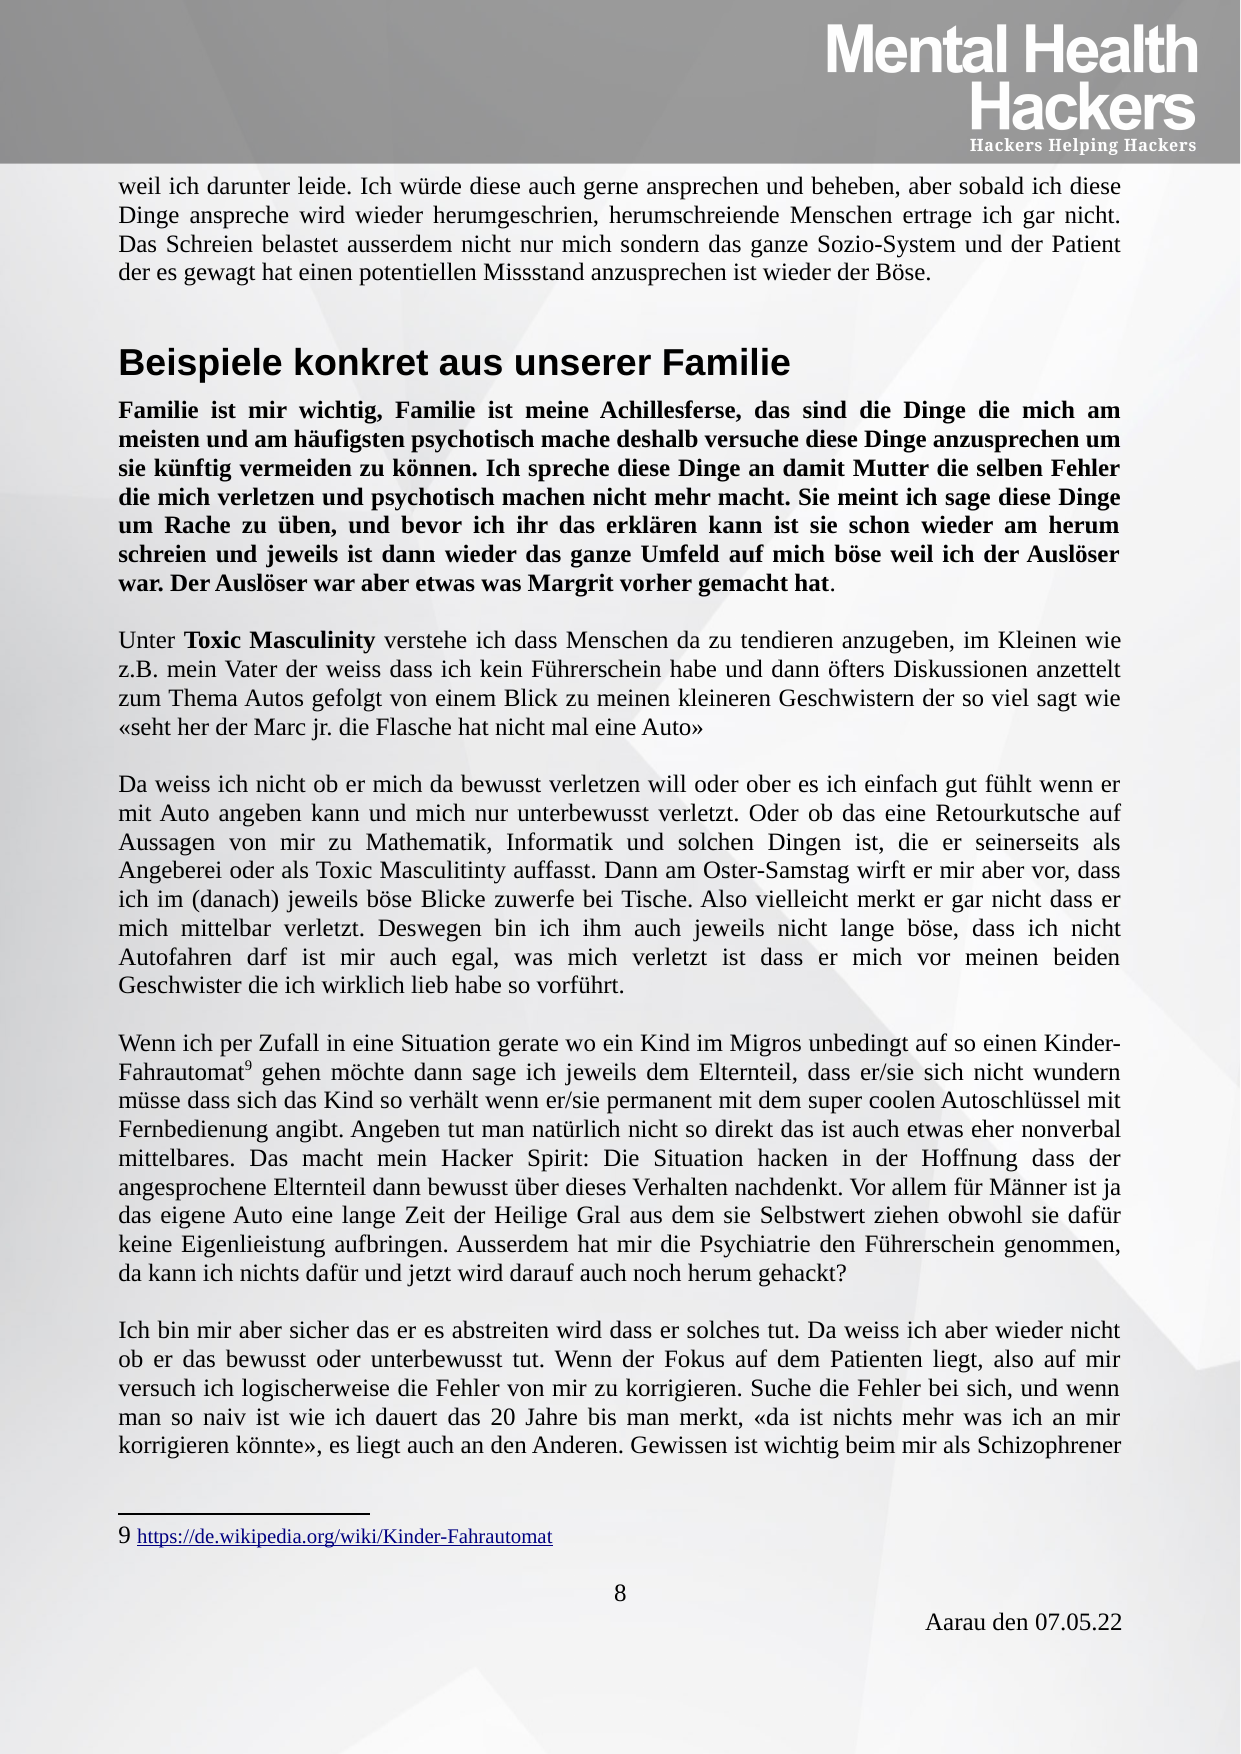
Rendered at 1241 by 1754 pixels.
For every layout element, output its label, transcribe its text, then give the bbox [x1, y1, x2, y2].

text https://de.wikipedia.org/wiki/Kinder-Fahrautomat [118, 1520, 1122, 1549]
text weil ich darunter leide. Ich würde diese auch gerne ansprechen und beheben, aber sobald ich diese Dinge anspreche wird wieder herumgeschrien, herumschreiende Menschen ertrage ich gar nicht. Das Schreien belastet ausserdem nicht nur mich sondern das ganze Sozio-System und der Patient der es gewagt hat einen potentiellen Missstand anzusprechen ist wieder der Böse. [118, 171, 1122, 286]
text Unter Toxic Masculinity verstehe ich dass Menschen da zu tendieren anzugeben, im Kleinen wie z.B. mein Vater der weiss dass ich kein Führerschein habe und dann öfters Diskussionen anzettelt zum Thema Autos gefolgt von einem Blick zu meinen kleineren Geschwistern der so viel sagt wie «seht her der Marc jr. die Flasche hat nicht mal eine Auto» [118, 626, 1122, 741]
text Ich bin mir aber sicher das er es abstreiten wird dass er solches tut. Da weiss ich aber wieder nicht ob er das bewusst oder unterbewusst tut. Wenn der Fokus auf dem Patienten liegt, also auf mir versuch ich logischerweise die Fehler von mir zu korrigieren. Suche die Fehler bei sich, und wenn man so naiv ist wie ich dauert das 20 Jahre bis man merkt, «da ist nichts mehr was ich an mir korrigieren könnte», es liegt auch an den Anderen. Gewissen ist wichtig beim mir als Schizophrener [118, 1316, 1122, 1459]
subtitle Beispiele konkret aus unserer Familie [118, 340, 1122, 383]
text Wenn ich per Zufall in eine Situation gerate wo ein Kind im Migros unbedingt auf so einen Kinder-Fahrautomat gehen möchte dann sage ich jeweils dem Elternteil, dass er/sie sich nicht wundern müsse dass sich das Kind so verhält wenn er/sie permanent mit dem super coolen Autoschlüssel mit Fernbedienung angibt. Angeben tut man natürlich nicht so direkt das ist auch etwas eher nonverbal mittelbares. Das macht mein Hacker Spirit: Die Situation hacken in der Hoffnung dass der angesprochene Elternteil dann bewusst über dieses Verhalten nachdenkt. Vor allem für Männer ist ja das eigene Auto eine lange Zeit der Heilige Gral aus dem sie Selbstwert ziehen obwohl sie dafür keine Eigenlieistung aufbringen. Ausserdem hat mir die Psychiatrie den Führerschein genommen, da kann ich nichts dafür und jetzt wird darauf auch noch herum gehackt? [118, 1028, 1122, 1287]
picture [0, 0, 1241, 1754]
text Familie ist mir wichtig, Familie ist meine Achillesferse, das sind die Dinge die mich am meisten und am häufigsten psychotisch mache deshalb versuche diese Dinge anzusprechen um sie künftig vermeiden zu können. Ich spreche diese Dinge an damit Mutter die selben Fehler die mich verletzen und psychotisch machen nicht mehr macht. Sie meint ich sage diese Dinge um Rache zu üben, und bevor ich ihr das erklären kann ist sie schon wieder am herum schreien und jeweils ist dann wieder das ganze Umfeld auf mich böse weil ich der Auslöser war. Der Auslöser war aber etwas was Margrit vorher gemacht hat. [118, 396, 1122, 597]
text Da weiss ich nicht ob er mich da bewusst verletzen will oder ober es ich einfach gut fühlt wenn er mit Auto angeben kann und mich nur unterbewusst verletzt. Oder ob das eine Retourkutsche auf Aussagen von mir zu Mathematik, Informatik und solchen Dingen ist, die er seinerseits als Angeberei oder als Toxic Masculitinty auffasst. Dann am Oster-Samstag wirft er mir aber vor, dass ich im (danach) jeweils böse Blicke zuwerfe bei Tische. Also vielleicht merkt er gar nicht dass er mich mittelbar verletzt. Deswegen bin ich ihm auch jeweils nicht lange böse, dass ich nicht Autofahren darf ist mir auch egal, was mich verletzt ist dass er mich vor meinen beiden Geschwister die ich wirklich lieb habe so vorführt. [118, 769, 1122, 999]
